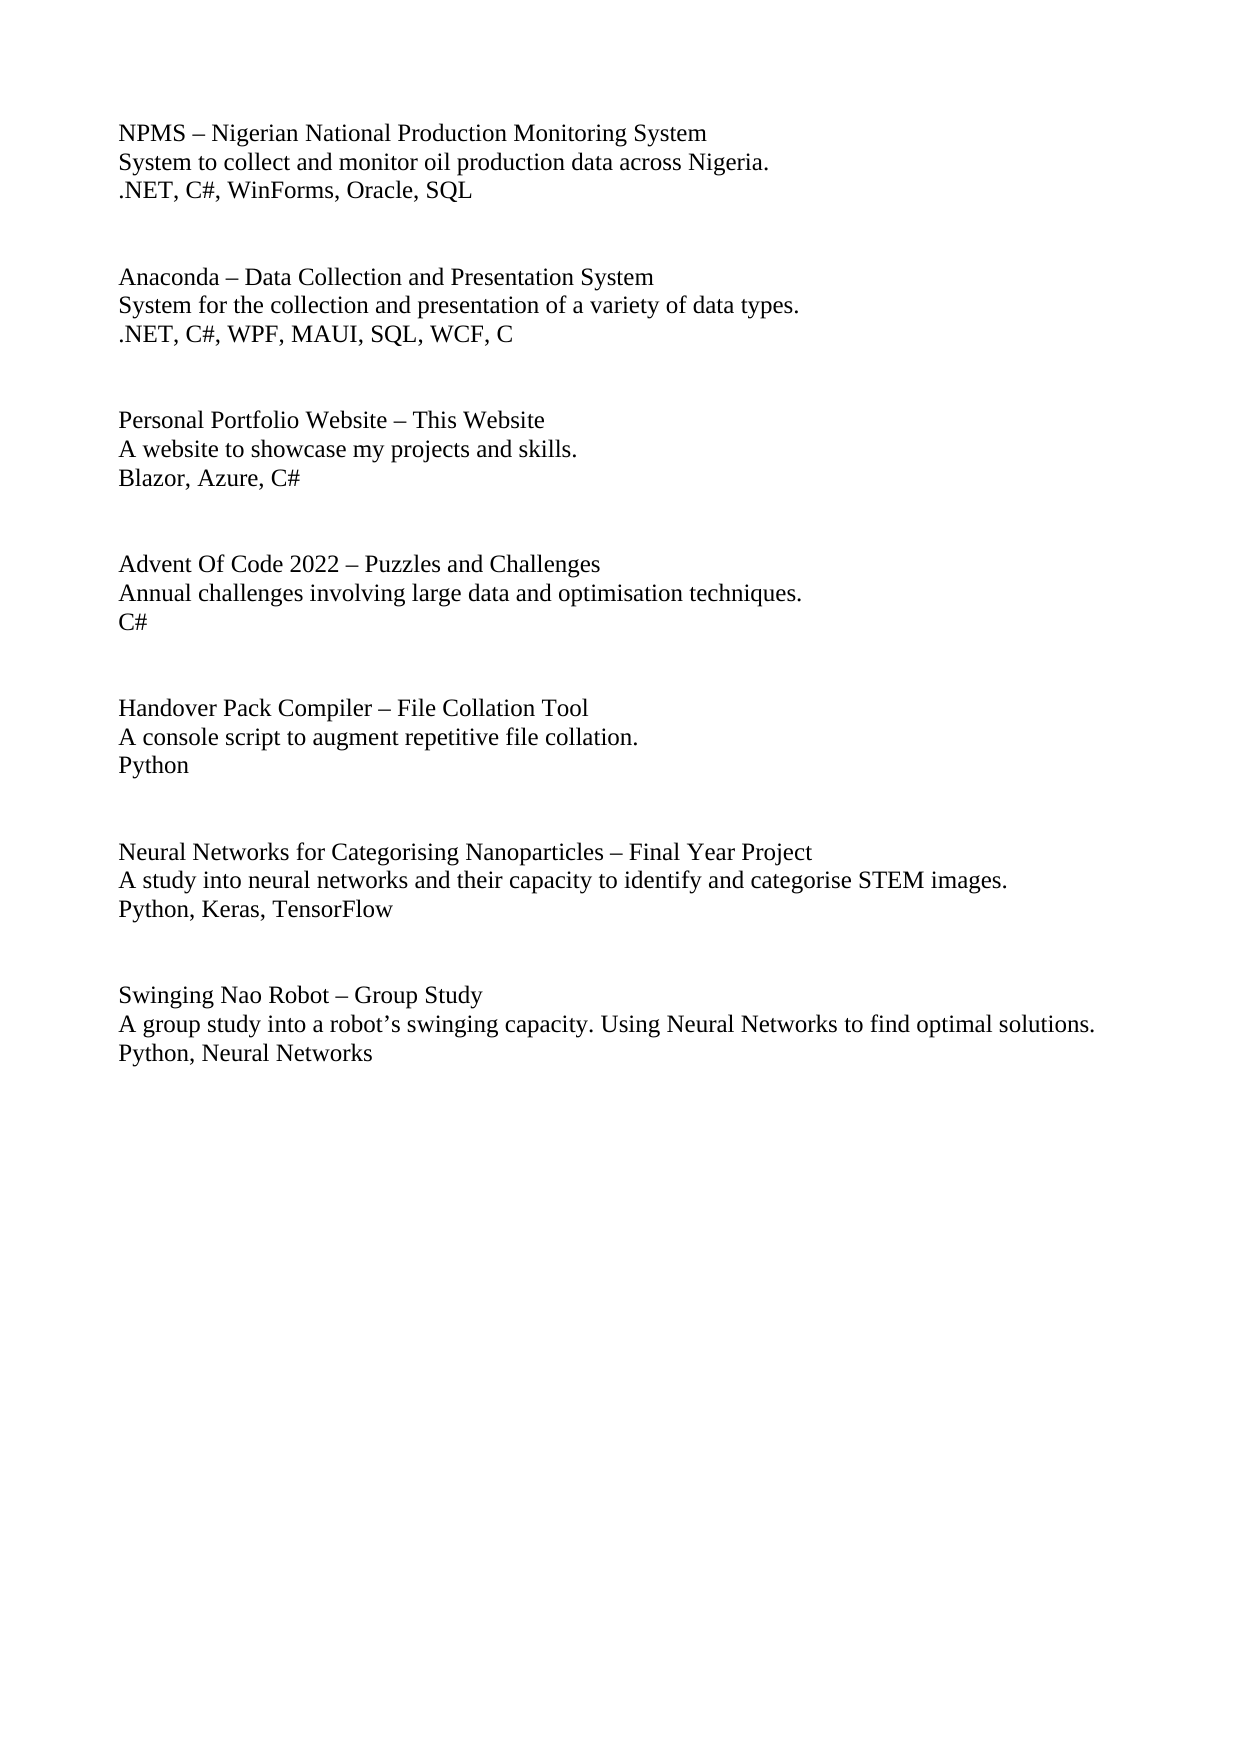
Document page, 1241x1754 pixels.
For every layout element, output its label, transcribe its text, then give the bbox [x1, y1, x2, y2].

text Python, Keras, TensorFlow [118, 894, 1122, 923]
text Neural Networks for Categorising Nanoparticles – Final Year Project [118, 837, 1122, 866]
text System to collect and monitor oil production data across Nigeria. [118, 147, 1122, 176]
text Blazor, Azure, C# [118, 463, 1122, 492]
text C# [118, 607, 1122, 636]
text NPMS – Nigerian National Production Monitoring System [118, 118, 1122, 147]
text Advent Of Code 2022 – Puzzles and Challenges [118, 549, 1122, 578]
text Handover Pack Compiler – File Collation Tool [118, 693, 1122, 722]
text Personal Portfolio Website – This Website [118, 406, 1122, 434]
text .NET, C#, WPF, MAUI, SQL, WCF, C [118, 319, 1122, 348]
text .NET, C#, WinForms, Oracle, SQL [118, 176, 1122, 204]
text A group study into a robot’s swinging capacity. Using Neural Networks to find optimal solutions. [118, 1009, 1122, 1038]
text Swinging Nao Robot – Group Study [118, 981, 1122, 1009]
text A website to showcase my projects and skills. [118, 434, 1122, 463]
text Annual challenges involving large data and optimisation techniques. [118, 578, 1122, 607]
text Python [118, 751, 1122, 779]
text System for the collection and presentation of a variety of data types. [118, 291, 1122, 319]
text A console script to augment repetitive file collation. [118, 722, 1122, 751]
text Python, Neural Networks [118, 1038, 1122, 1067]
text A study into neural networks and their capacity to identify and categorise STEM images. [118, 866, 1122, 894]
text Anaconda – Data Collection and Presentation System [118, 262, 1122, 291]
